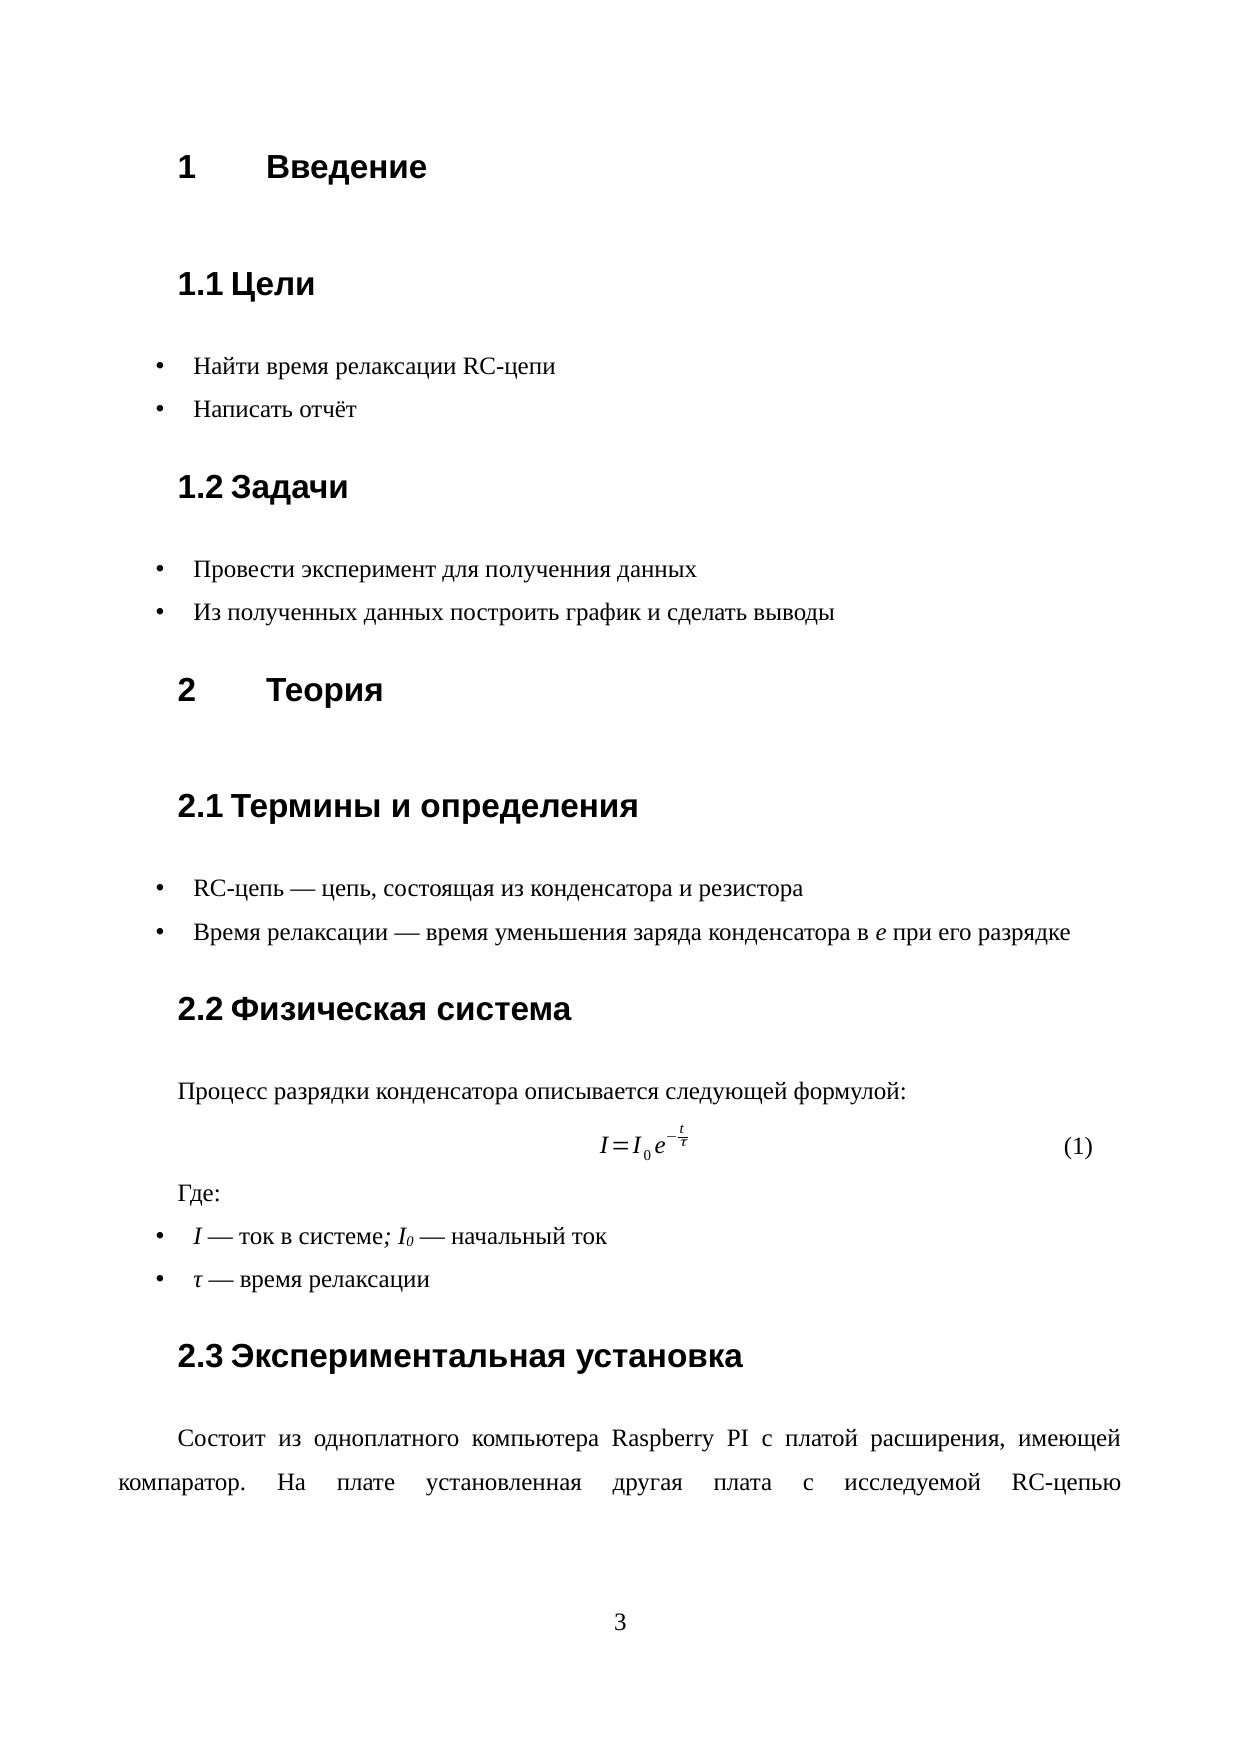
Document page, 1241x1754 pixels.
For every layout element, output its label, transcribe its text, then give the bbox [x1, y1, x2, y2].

text Где: [118, 1178, 1122, 1206]
list Время релаксации — время уменьшения заряда конденсатора в e при его разрядке [156, 917, 1122, 945]
list Написать отчёт [156, 394, 1122, 423]
text Процесс разрядки конденсатора описывается следующей формулой: [118, 1076, 1122, 1105]
text (1) [118, 1119, 1122, 1163]
list I — ток в системе; I0 — начальный ток [156, 1221, 1122, 1249]
subtitle Теория [118, 670, 1122, 708]
subtitle Цели [118, 264, 1122, 303]
list Из полученных данных построить график и сделать выводы [156, 597, 1122, 626]
list τ — время релаксации [156, 1264, 1122, 1293]
subtitle Экспериментальная установка [118, 1336, 1122, 1375]
subtitle Введение [118, 148, 1122, 186]
list Провести эксперимент для полученния данных [156, 554, 1122, 583]
text Состоит из одноплатного компьютера Raspberry PI с платой расширения, имеющей компаратор. На плате установленная другая плата с исследуемой RC-цепью [118, 1423, 1122, 1538]
subtitle Термины и определения [118, 786, 1122, 825]
list RC-цепь — цепь, состоящая из конденсатора и резистора [156, 873, 1122, 902]
subtitle Задачи [118, 467, 1122, 505]
list Найти время релаксации RC-цепи [156, 351, 1122, 380]
subtitle Физическая система [118, 989, 1122, 1028]
